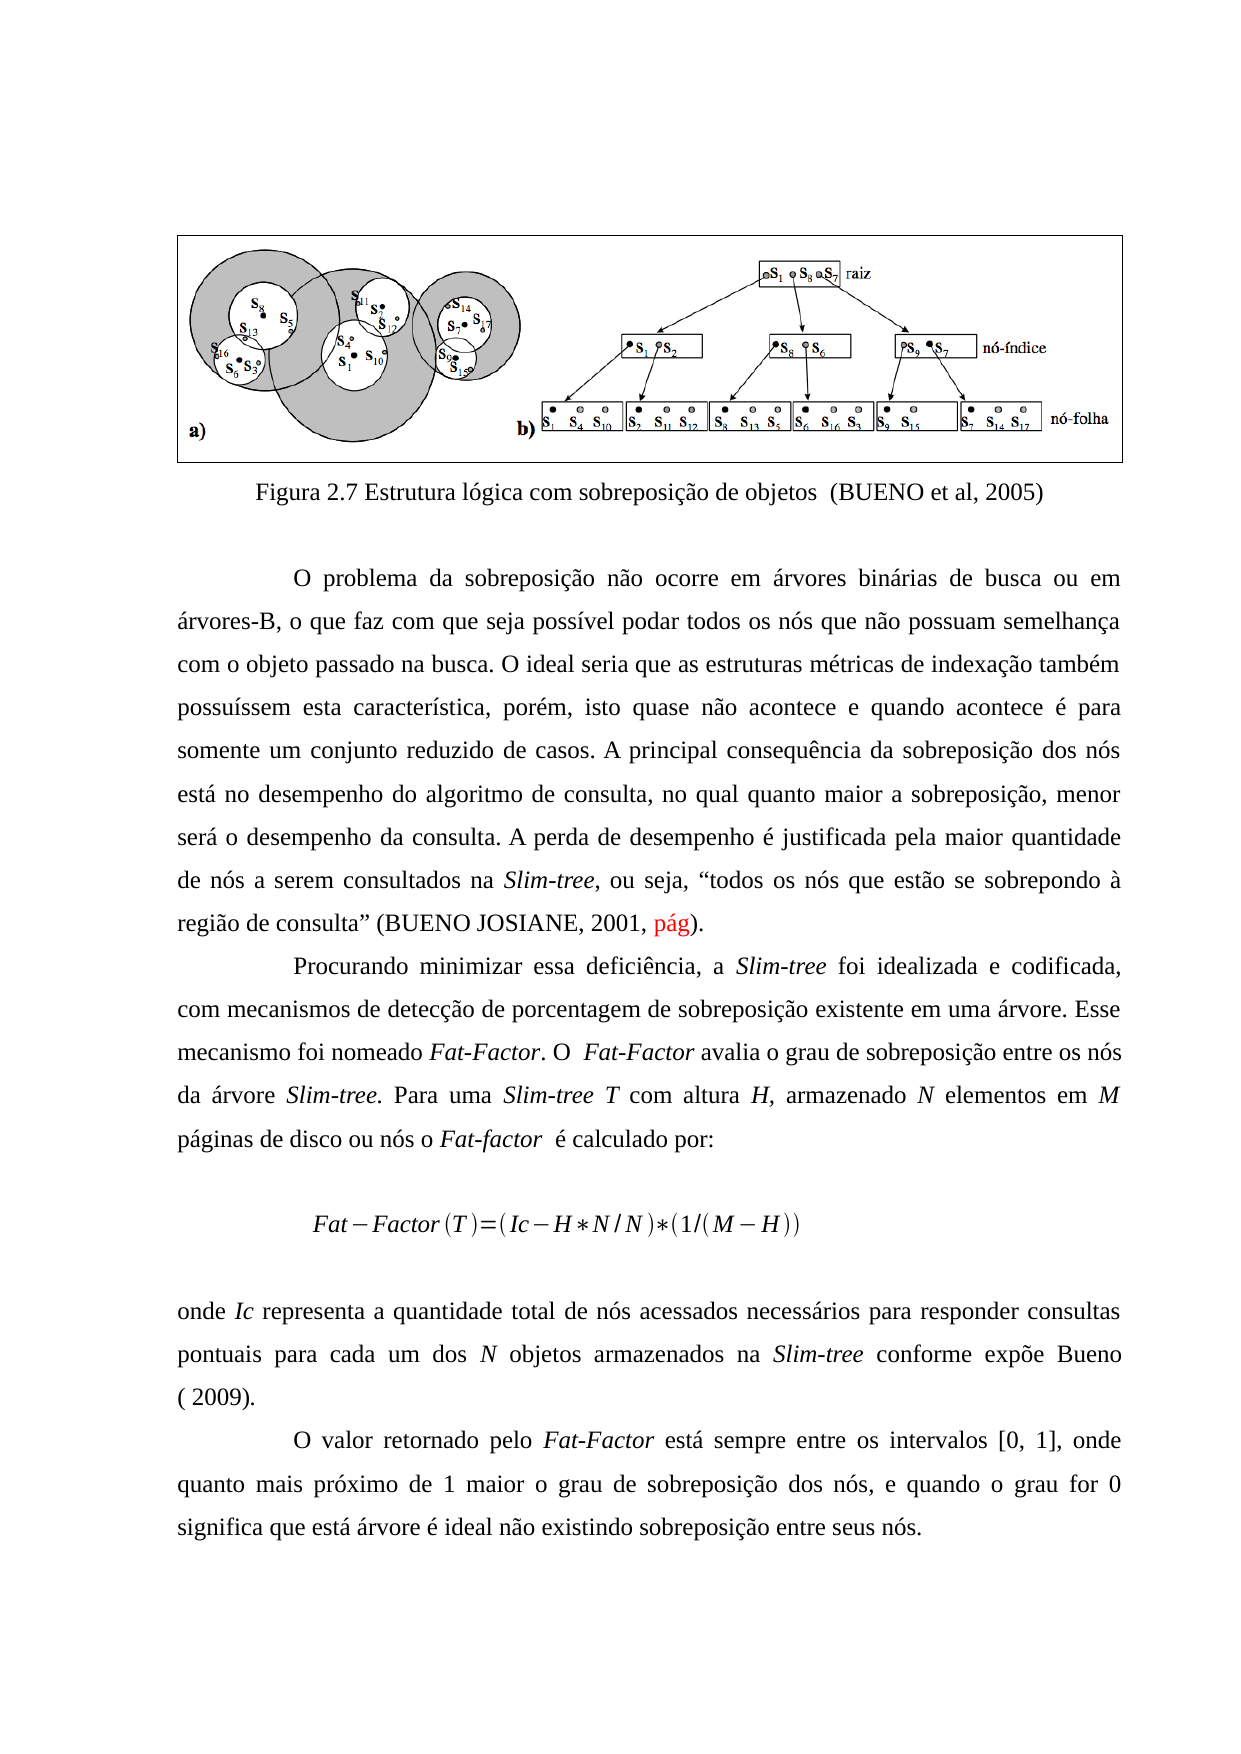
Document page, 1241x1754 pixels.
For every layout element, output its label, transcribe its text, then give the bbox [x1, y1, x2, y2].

text [178, 236, 1122, 462]
text Figura 2.7 Estrutura lógica com sobreposição de objetos (BUENO et al, 2005) [177, 463, 1122, 506]
picture [180, 238, 1119, 460]
text O problema da sobreposição não ocorre em árvores binárias de busca ou em árvores-B, o que faz com que seja possível podar todos os nós que não possuam semelhança com o objeto passado na busca. O ideal seria que as estruturas métricas de indexação também possuíssem esta característica, porém, isto quase não acontece e quando acontece é para somente um conjunto reduzido de casos. A principal consequência da sobreposição dos nós está no desempenho do algoritmo de consulta, no qual quanto maior a sobreposição, menor será o desempenho da consulta. A perda de desempenho é justificada pela maior quantidade de nós a serem consultados na Slim-tree, ou seja, “todos os nós que estão se sobrepondo à região de consulta” (BUENO JOSIANE, 2001, pág). [177, 563, 1122, 937]
text Procurando minimizar essa deficiência, a Slim-tree foi idealizada e codificada, com mecanismos de detecção de porcentagem de sobreposição existente em uma árvore. Esse mecanismo foi nomeado Fat-Factor. O Fat-Factor avalia o grau de sobreposição entre os nós da árvore Slim-tree. Para uma Slim-tree T com altura H, armazenado N elementos em M páginas de disco ou nós o Fat-factor é calculado por: [177, 951, 1122, 1152]
text onde Ic representa a quantidade total de nós acessados necessários para responder consultas pontuais para cada um dos N objetos armazenados na Slim-tree conforme expõe Bueno ( 2009). [177, 1296, 1122, 1411]
text O valor retornado pelo Fat-Factor está sempre entre os intervalos [0, 1], onde quanto mais próximo de 1 maior o grau de sobreposição dos nós, e quando o grau for 0 significa que está árvore é ideal não existindo sobreposição entre seus nós. [177, 1426, 1122, 1541]
